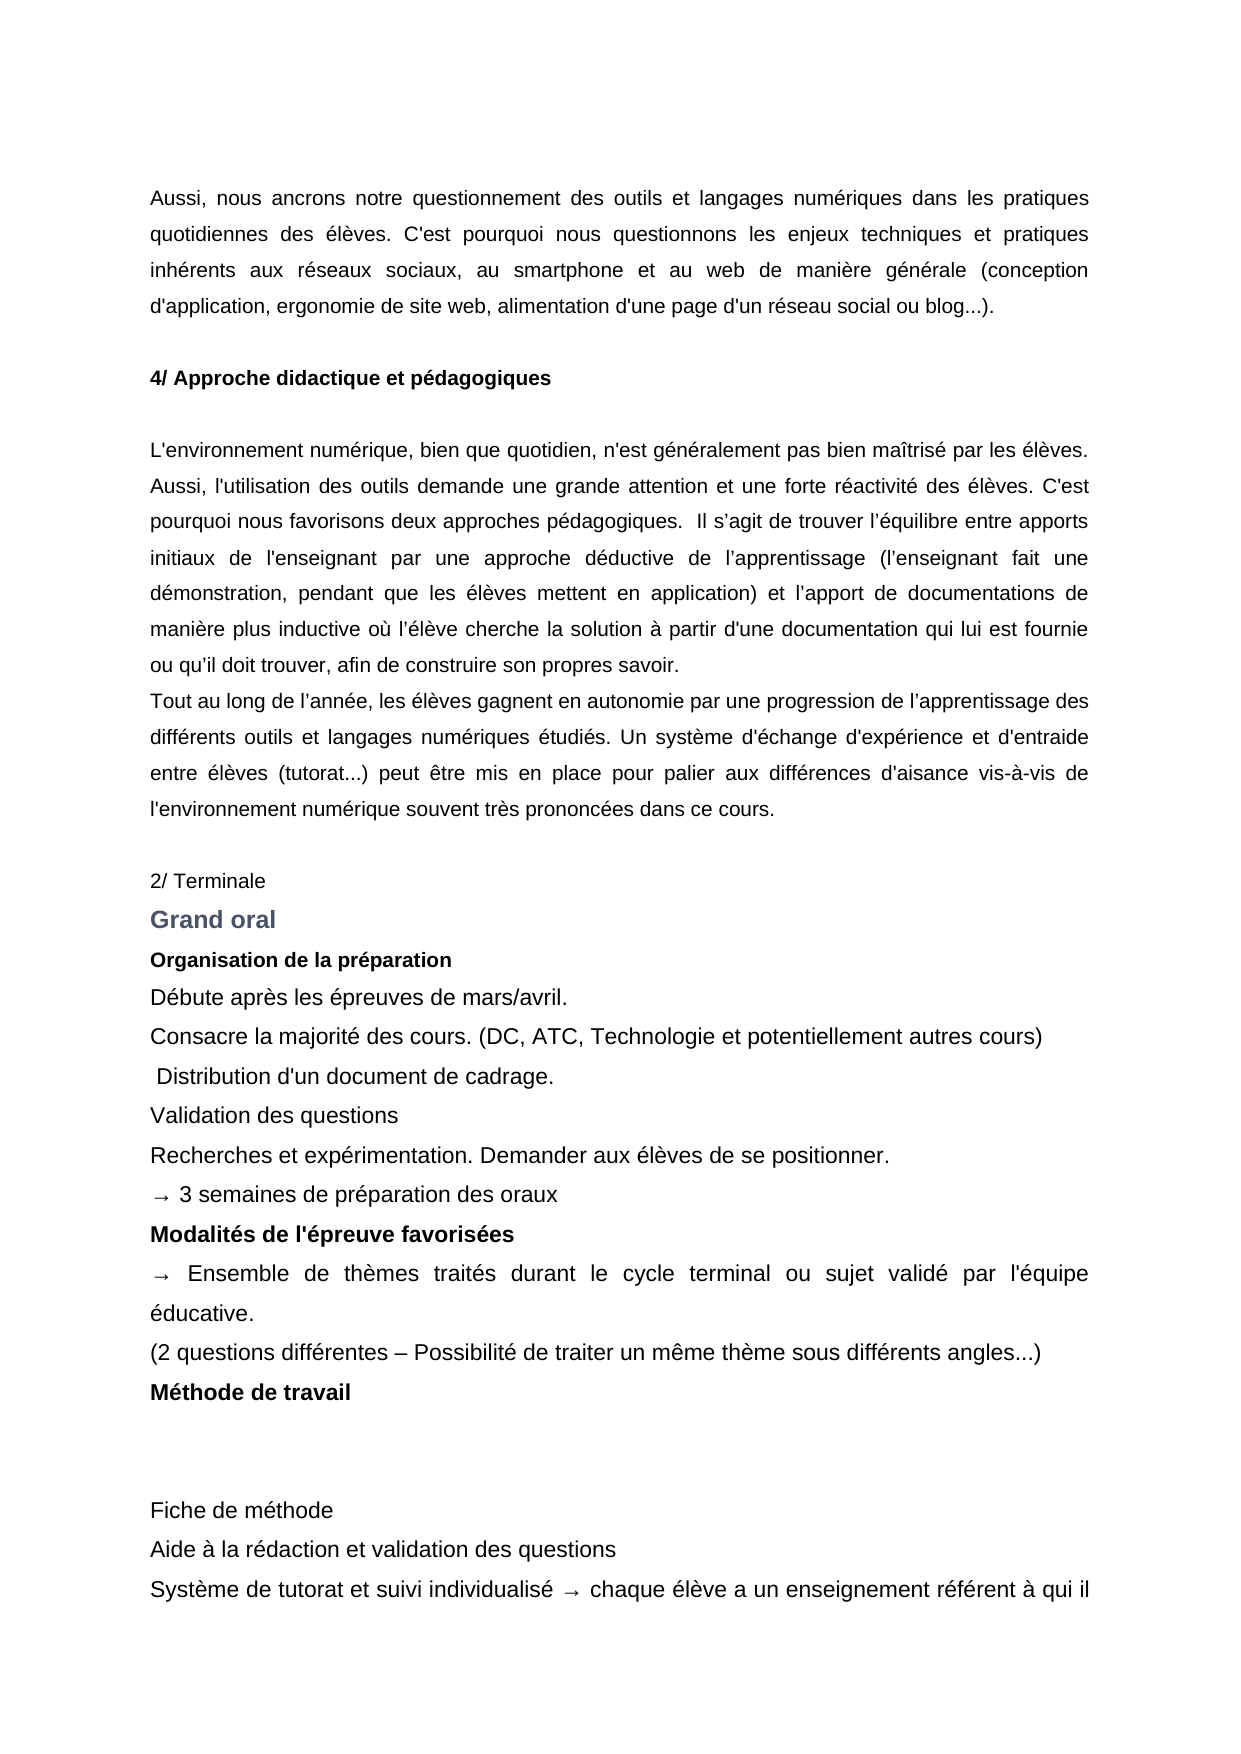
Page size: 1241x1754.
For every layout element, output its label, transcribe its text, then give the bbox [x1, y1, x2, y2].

text Validation des questions [150, 1102, 1090, 1128]
text (2 questions différentes – Possibilité de traiter un même thème sous différents angles...) [150, 1339, 1090, 1365]
text Grand oral [150, 905, 1090, 933]
text Fiche de méthode [150, 1497, 1090, 1523]
text Consacre la majorité des cours. (DC, ATC, Technologie et potentiellement autres cours) [150, 1023, 1090, 1049]
text → 3 semaines de préparation des oraux [150, 1181, 1090, 1207]
text 4/ Approche didactique et pédagogiques [150, 366, 1090, 389]
text Aussi, nous ancrons notre questionnement des outils et langages numériques dans les pratiques quotidiennes des élèves. C'est pourquoi nous questionnons les enjeux techniques et pratiques inhérents aux réseaux sociaux, au smartphone et au web de manière générale (conception d'application, ergonomie de site web, alimentation d'une page d'un réseau social ou blog...). [150, 186, 1090, 318]
text Modalités de l'épreuve favorisées [150, 1221, 1090, 1247]
text Méthode de travail [150, 1378, 1090, 1405]
text Débute après les épreuves de mars/avril. [150, 984, 1090, 1010]
text Aide à la rédaction et validation des questions [150, 1536, 1090, 1563]
text Système de tutorat et suivi individualisé → chaque élève a un enseignement référent à qui il [150, 1576, 1090, 1602]
text 2/ Terminale [150, 869, 1090, 893]
text Organisation de la préparation [150, 948, 1090, 972]
text Distribution d'un document de cadrage. [150, 1063, 1090, 1089]
text L'environnement numérique, bien que quotidien, n'est généralement pas bien maîtrisé par les élèves. Aussi, l'utilisation des outils demande une grande attention et une forte réactivité des élèves. C'est pourquoi nous favorisons deux approches pédagogiques. Il s’agit de trouver l’équilibre entre apports initiaux de l'enseignant par une approche déductive de l’apprentissage (l’enseignant fait une démonstration, pendant que les élèves mettent en application) et l’apport de documentations de manière plus inductive où l’élève cherche la solution à partir d'une documentation qui lui est fournie ou qu’il doit trouver, afin de construire son propres savoir. [150, 437, 1090, 677]
text Tout au long de l’année, les élèves gagnent en autonomie par une progression de l’apprentissage des différents outils et langages numériques étudiés. Un système d'échange d'expérience et d'entraide entre élèves (tutorat...) peut être mis en place pour palier aux différences d'aisance vis-à-vis de l'environnement numérique souvent très prononcées dans ce cours. [150, 689, 1090, 821]
text → Ensemble de thèmes traités durant le cycle terminal ou sujet validé par l'équipe éducative. [150, 1260, 1090, 1326]
text Recherches et expérimentation. Demander aux élèves de se positionner. [150, 1142, 1090, 1168]
